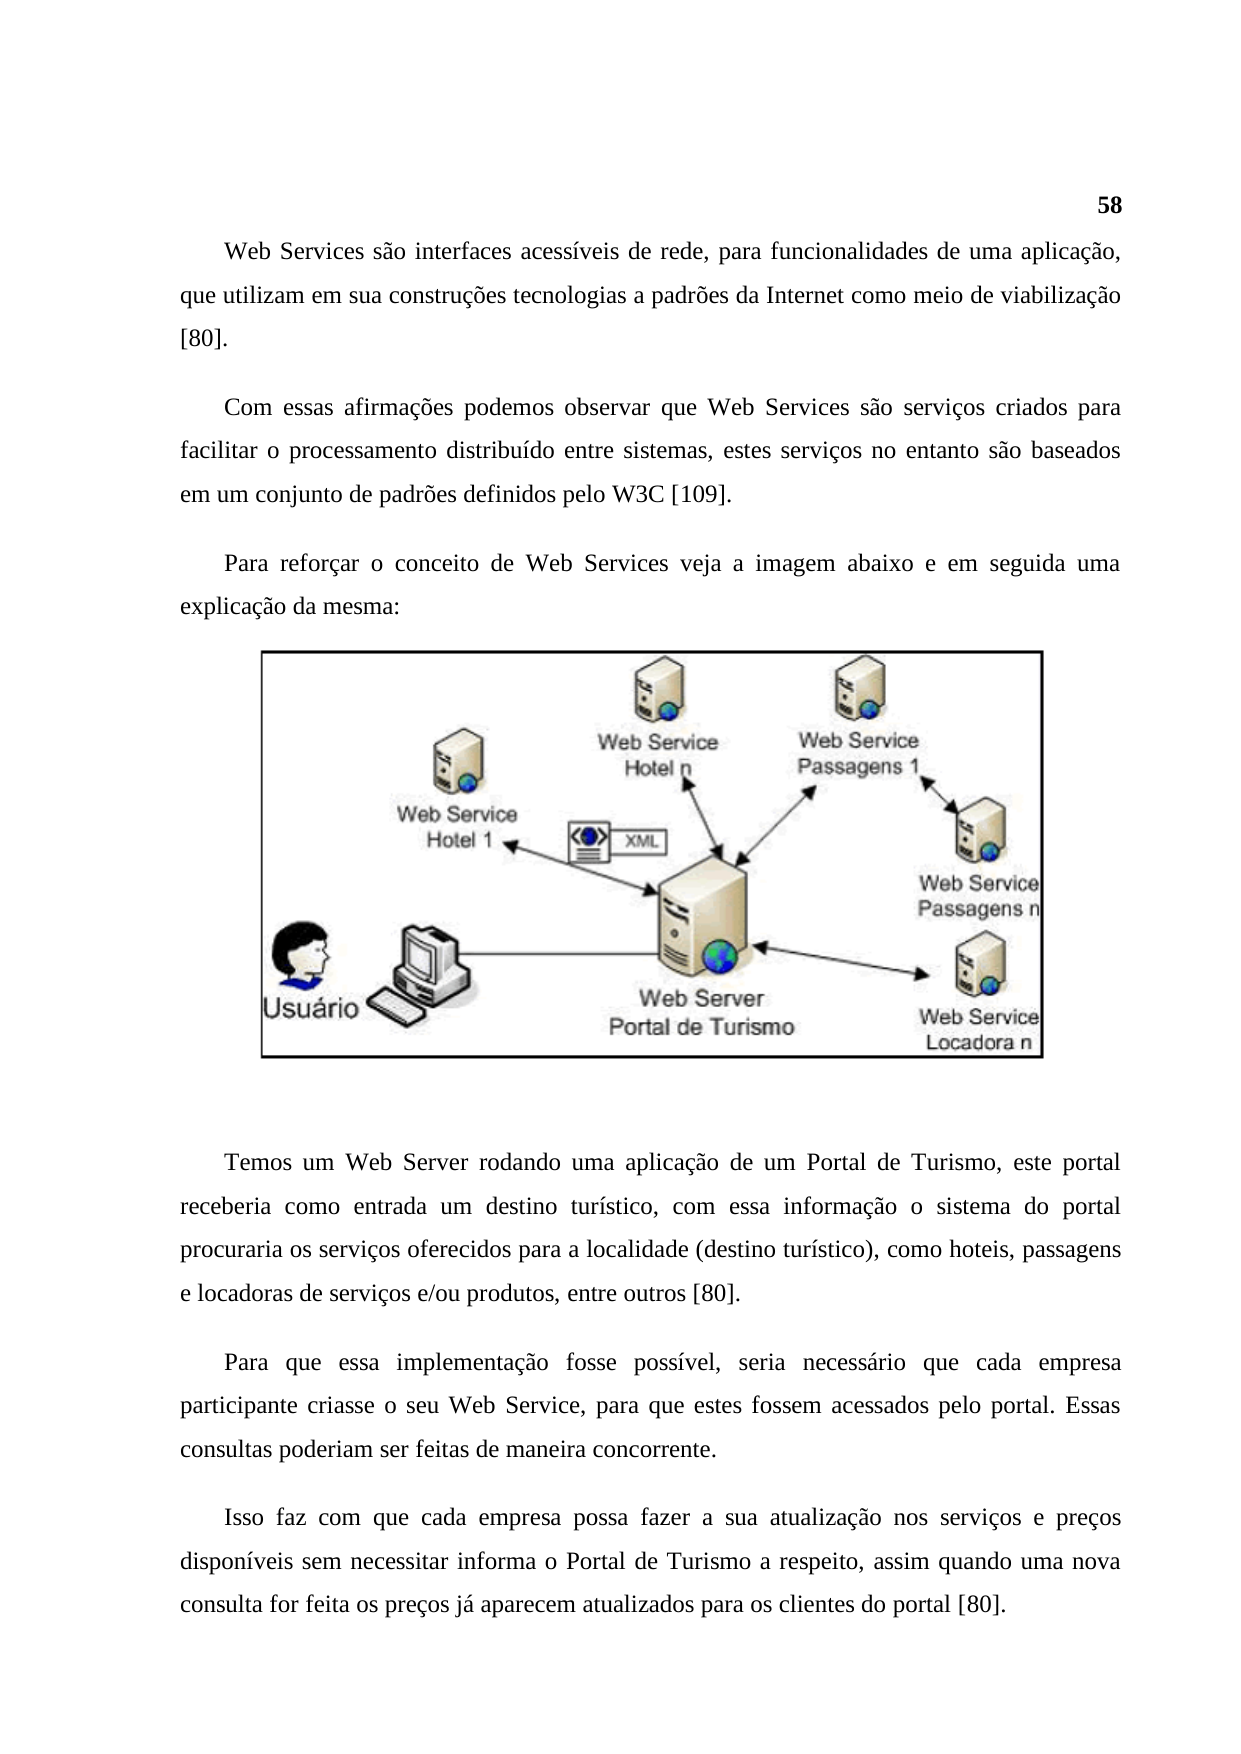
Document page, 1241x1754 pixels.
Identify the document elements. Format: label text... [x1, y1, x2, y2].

text Com essas afirmações podemos observar que Web Services são serviços criados para facilitar o processamento distribuído entre sistemas, estes serviços no entanto são baseados em um conjunto de padrões definidos pelo W3C [109]. [180, 392, 1122, 508]
text Temos um Web Server rodando uma aplicação de um Portal de Turismo, este portal receberia como entrada um destino turístico, com essa informação o sistema do portal procuraria os serviços oferecidos para a localidade (destino turístico), como hoteis, passagens e locadoras de serviços e/ou produtos, entre outros [80]. [180, 1147, 1122, 1307]
picture [255, 647, 1047, 1065]
text Para reforçar o conceito de Web Services veja a imagem abaixo e em seguida uma explicação da mesma: [180, 547, 1122, 620]
text Para que essa implementação fosse possível, seria necessário que cada empresa participante criasse o seu Web Service, para que estes fossem acessados pelo portal. Essas consultas poderiam ser feitas de maneira concorrente. [180, 1346, 1122, 1463]
text Web Services são interfaces acessíveis de rede, para funcionalidades de uma aplicação, que utilizam em sua construções tecnologias a padrões da Internet como meio de viabilização [80]. [180, 236, 1122, 352]
text Isso faz com que cada empresa possa fazer a sua atualização nos serviços e preços disponíveis sem necessitar informa o Portal de Turismo a respeito, assim quando uma nova consulta for feita os preços já aparecem atualizados para os clientes do portal [80]. [180, 1502, 1122, 1618]
